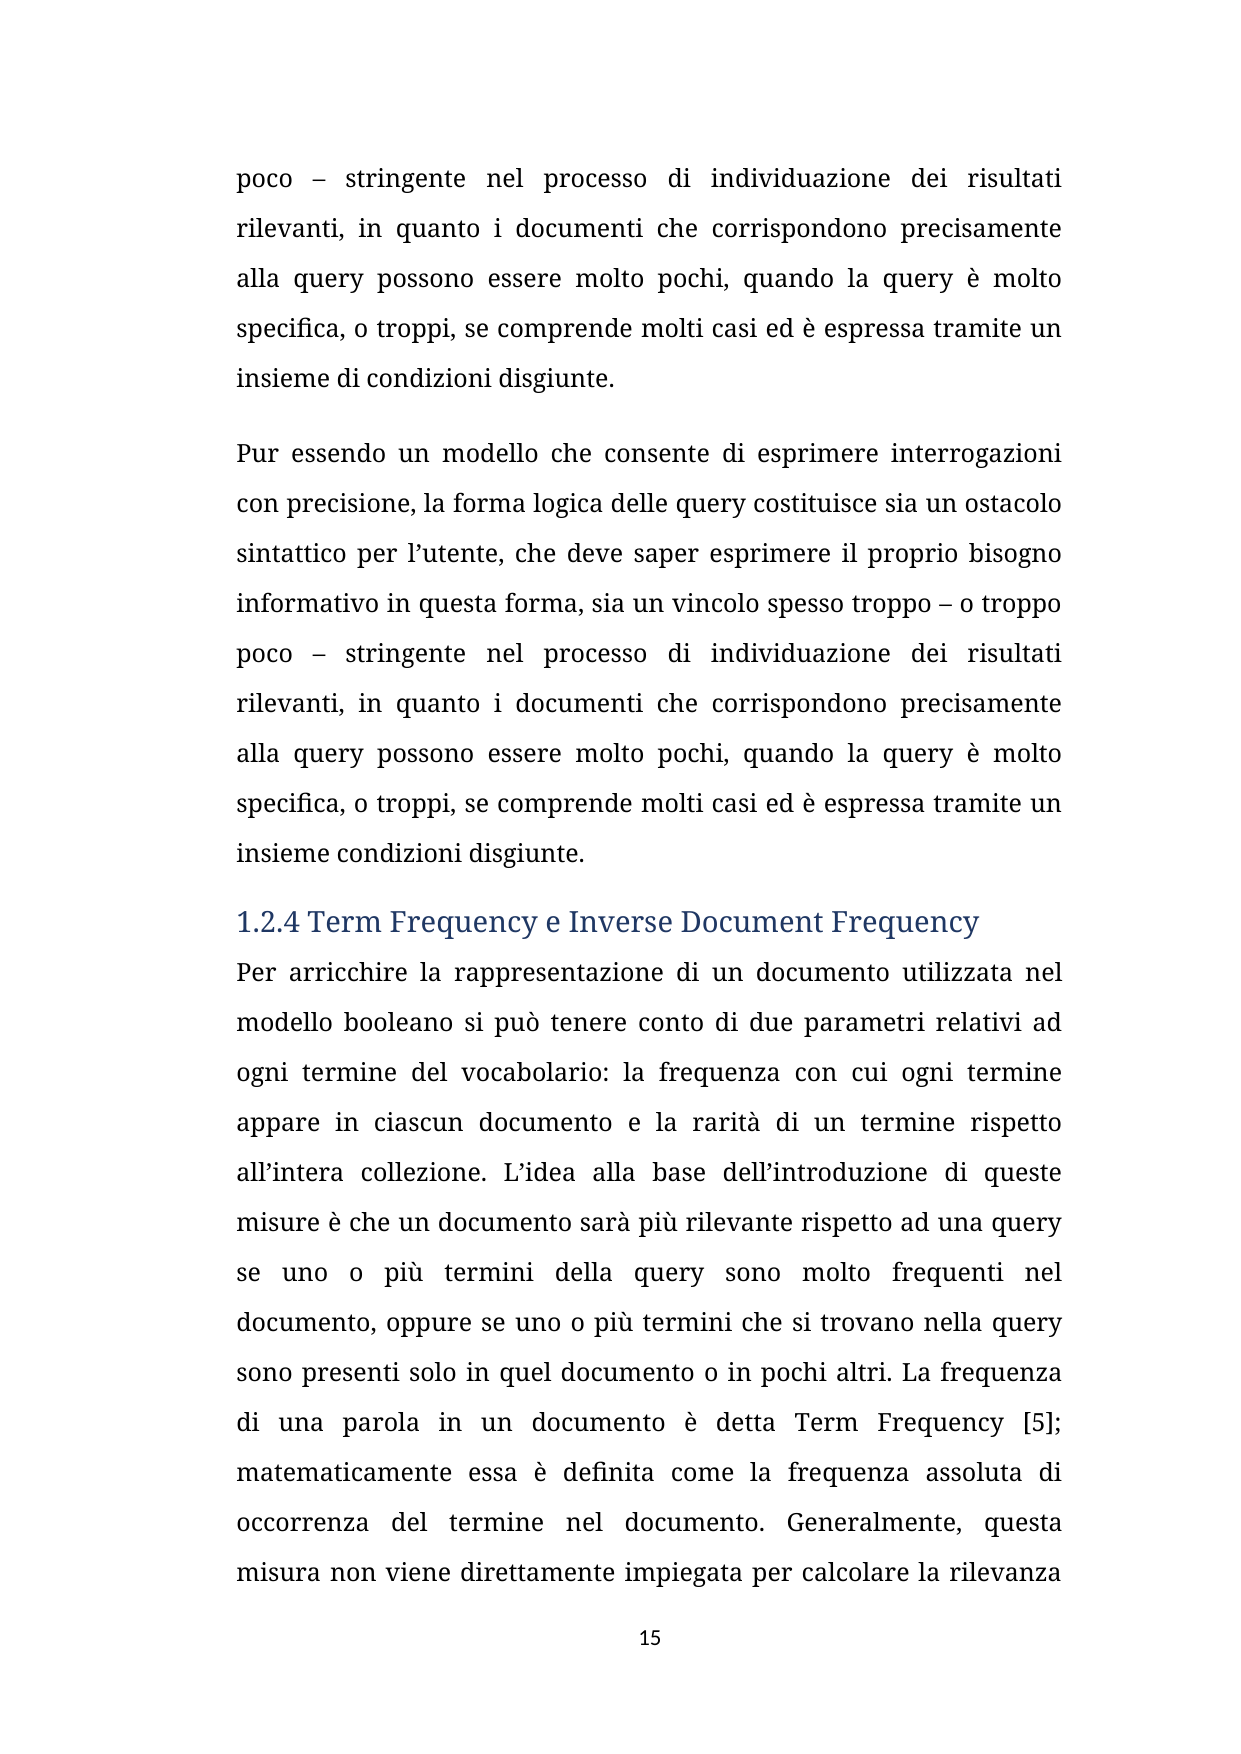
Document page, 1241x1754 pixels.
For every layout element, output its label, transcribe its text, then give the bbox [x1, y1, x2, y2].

text Pur essendo un modello che consente di esprimere interrogazioni con precisione, la forma logica delle query costituisce sia un ostacolo sintattico per l’utente, che deve saper esprimere il proprio bisogno informativo in questa forma, sia un vincolo spesso troppo – o troppo poco – stringente nel processo di individuazione dei risultati rilevanti, in quanto i documenti che corrispondono precisamente alla query possono essere molto pochi, quando la query è molto specifica, o troppi, se comprende molti casi ed è espressa tramite un insieme condizioni disgiunte. [236, 423, 1063, 873]
text Per arricchire la rappresentazione di un documento utilizzata nel modello booleano si può tenere conto di due parametri relativi ad ogni termine del vocabolario: la frequenza con cui ogni termine appare in ciascun documento e la rarità di un termine rispetto all’intera collezione. L’idea alla base dell’introduzione di queste misure è che un documento sarà più rilevante rispetto ad una query se uno o più termini della query sono molto frequenti nel documento, oppure se uno o più termini che si trovano nella query sono presenti solo in quel documento o in pochi altri. La frequenza di una parola in un documento è detta Term Frequency [5]; matematicamente essa è definita come la frequenza assoluta di occorrenza del termine nel documento. Generalmente, questa misura non viene direttamente impiegata per calcolare la rilevanza [236, 941, 1063, 1591]
text poco – stringente nel processo di individuazione dei risultati rilevanti, in quanto i documenti che corrispondono precisamente alla query possono essere molto pochi, quando la query è molto specifica, o troppi, se comprende molti casi ed è espressa tramite un insieme di condizioni disgiunte. [236, 148, 1063, 398]
subtitle 1.2.4 Term Frequency e Inverse Document Frequency [236, 902, 1063, 941]
